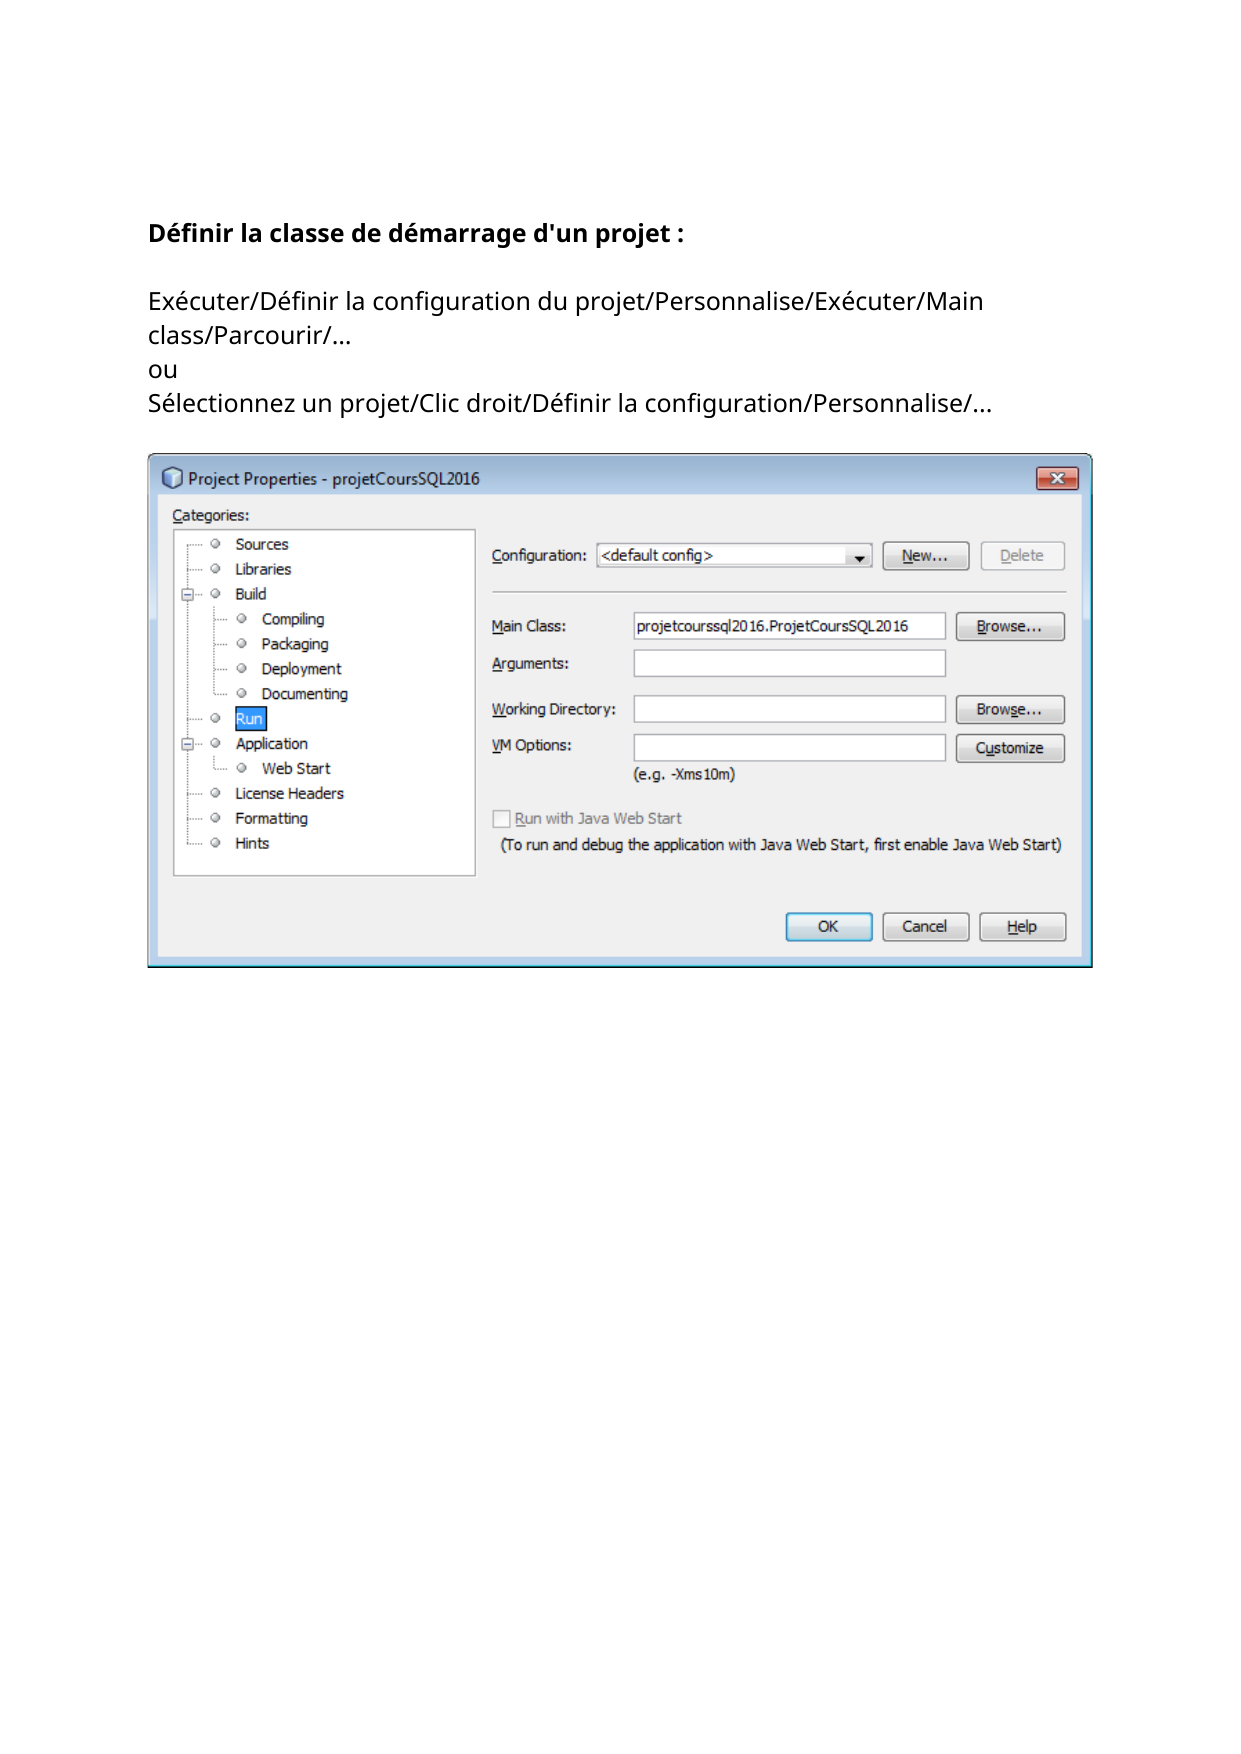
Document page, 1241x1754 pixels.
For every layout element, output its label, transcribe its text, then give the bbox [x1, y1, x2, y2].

picture [147, 453, 1093, 968]
text Exécuter/Définir la configuration du projet/Personnalise/Exécuter/Main class/Parcourir/… [148, 283, 1092, 352]
text ou [148, 352, 1092, 386]
text Sélectionnez un projet/Clic droit/Définir la configuration/Personnalise/... [148, 386, 1092, 420]
text Définir la classe de démarrage d'un projet : [148, 215, 1092, 249]
